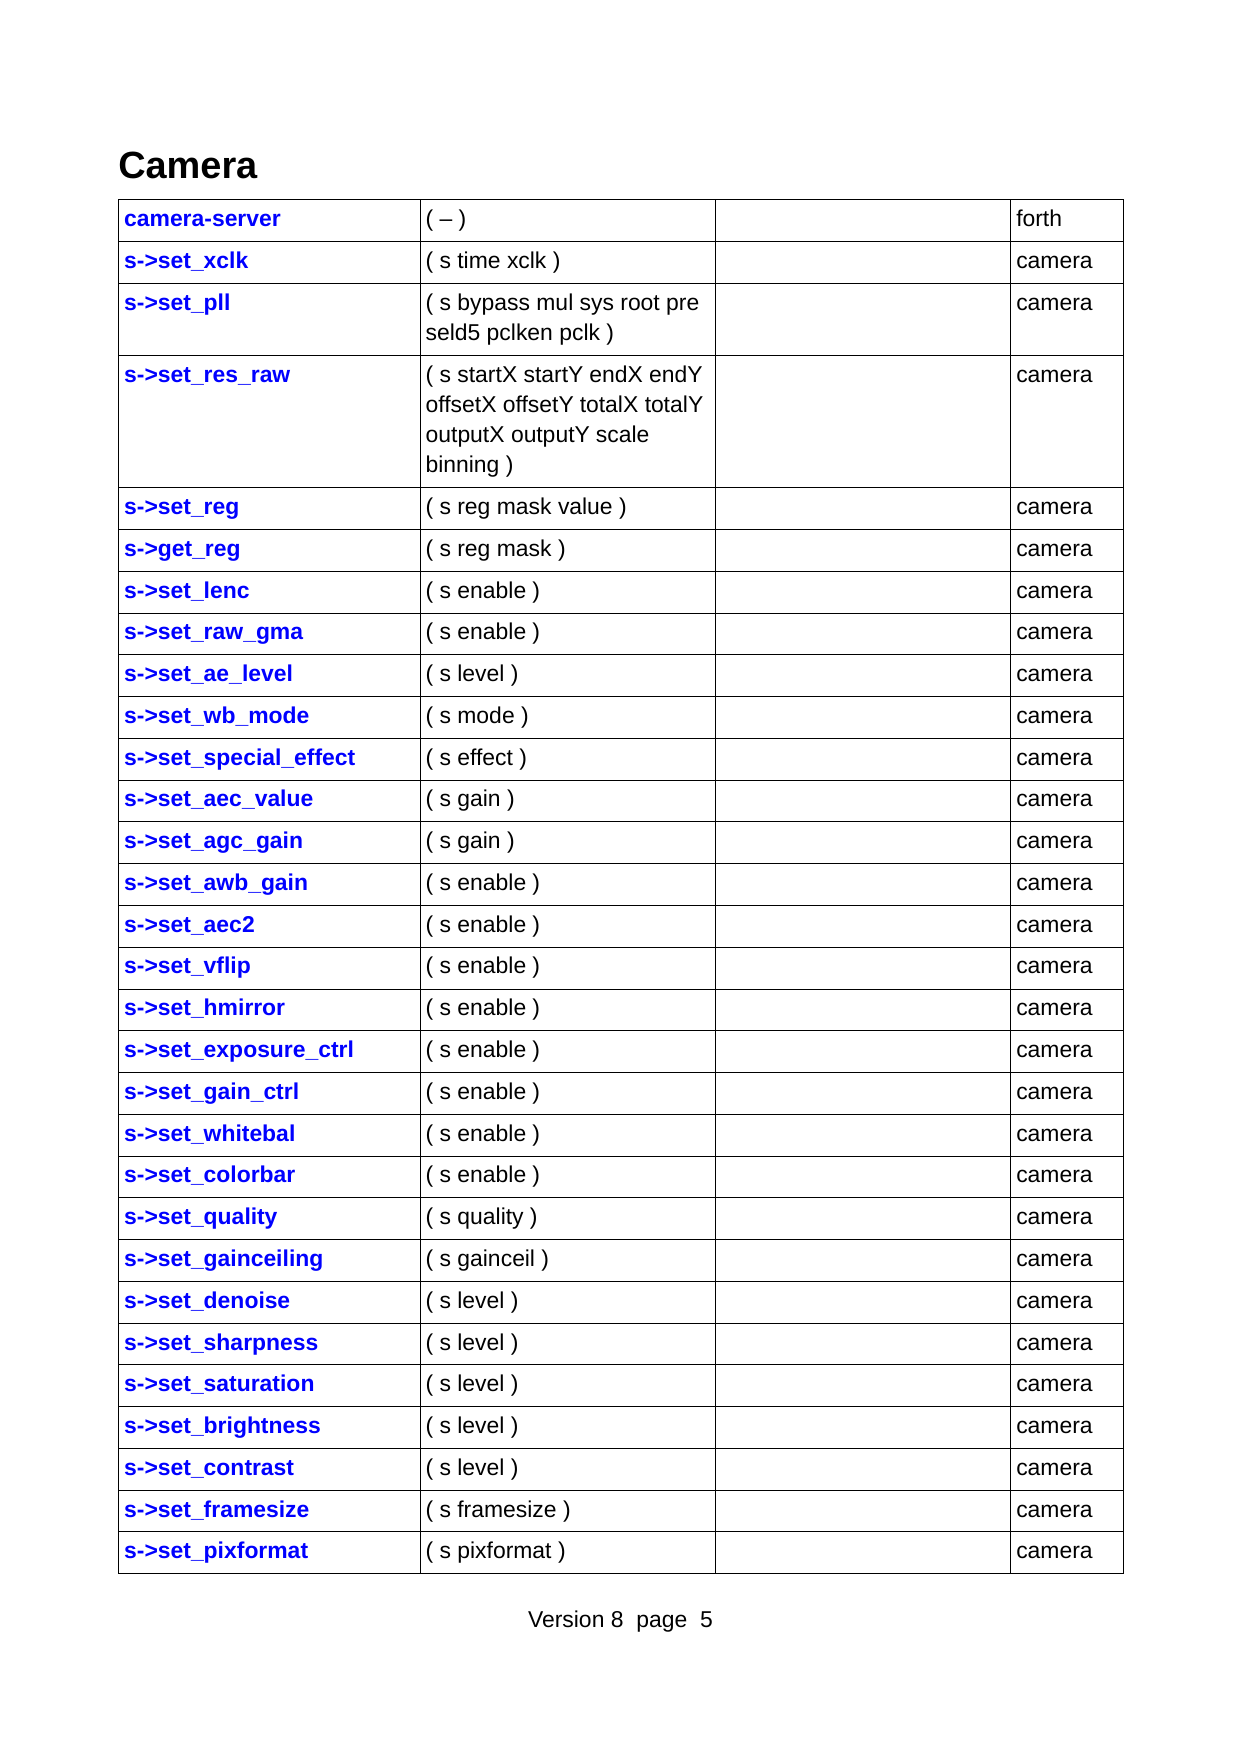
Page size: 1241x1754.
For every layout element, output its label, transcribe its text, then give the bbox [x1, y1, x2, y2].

table_cell camera [1011, 1491, 1123, 1531]
table_cell [716, 697, 1010, 738]
table_cell [716, 990, 1010, 1030]
table_cell ( s reg mask value ) [421, 488, 715, 529]
table_cell [716, 906, 1010, 947]
table_cell camera [1011, 1365, 1123, 1406]
table_cell camera [1011, 1449, 1123, 1490]
table_cell camera [1011, 284, 1123, 355]
table_cell [716, 739, 1010, 779]
table_cell ( s reg mask ) [421, 530, 715, 571]
table_cell s->set_ae_level [119, 655, 420, 696]
table_cell ( s quality ) [421, 1198, 715, 1239]
table_cell ( s enable ) [421, 1031, 715, 1072]
table_cell [716, 864, 1010, 905]
table_cell camera [1011, 864, 1123, 905]
table_cell camera [1011, 614, 1123, 654]
table_cell camera [1011, 1532, 1123, 1573]
table_cell s->set_special_effect [119, 739, 420, 779]
table_header forth [1011, 200, 1123, 241]
table_cell camera [1011, 530, 1123, 571]
table_cell s->set_pll [119, 284, 420, 355]
table_cell s->set_hmirror [119, 990, 420, 1030]
table_cell [716, 1449, 1010, 1490]
table_cell [716, 1157, 1010, 1197]
table_cell camera [1011, 572, 1123, 612]
table_cell ( s mode ) [421, 697, 715, 738]
table_cell s->set_awb_gain [119, 864, 420, 905]
table_cell camera [1011, 739, 1123, 779]
table_cell s->set_lenc [119, 572, 420, 612]
table_header ( – ) [421, 200, 715, 241]
table_cell [716, 1532, 1010, 1573]
table_cell ( s time xclk ) [421, 242, 715, 283]
table_cell [716, 284, 1010, 355]
table_cell camera [1011, 697, 1123, 738]
table_cell camera [1011, 990, 1123, 1030]
table_cell ( s enable ) [421, 864, 715, 905]
table_cell [716, 572, 1010, 612]
table_cell ( s level ) [421, 1407, 715, 1448]
table_cell ( s gainceil ) [421, 1240, 715, 1281]
table_cell [716, 1198, 1010, 1239]
table_cell camera [1011, 356, 1123, 487]
table_cell s->set_pixformat [119, 1532, 420, 1573]
table_cell ( s enable ) [421, 1073, 715, 1114]
table_cell camera [1011, 1324, 1123, 1364]
table_cell [716, 242, 1010, 283]
table_cell ( s enable ) [421, 614, 715, 654]
table_cell camera [1011, 1115, 1123, 1156]
table_cell camera [1011, 1282, 1123, 1323]
table_cell ( s level ) [421, 1324, 715, 1364]
table_cell ( s enable ) [421, 572, 715, 612]
table_cell [716, 822, 1010, 863]
table_cell s->get_reg [119, 530, 420, 571]
table_cell camera [1011, 1198, 1123, 1239]
table_cell camera [1011, 1073, 1123, 1114]
table_cell camera [1011, 822, 1123, 863]
table_cell ( s startX startY endX endY offsetX offsetY totalX totalY outputX outputY scale binning ) [421, 356, 715, 487]
table_cell camera [1011, 948, 1123, 988]
table_cell s->set_colorbar [119, 1157, 420, 1197]
table_header camera-server [119, 200, 420, 241]
table_cell s->set_whitebal [119, 1115, 420, 1156]
table_cell camera [1011, 781, 1123, 821]
table_cell [716, 488, 1010, 529]
table_cell camera [1011, 488, 1123, 529]
table_cell [716, 1282, 1010, 1323]
table_cell s->set_wb_mode [119, 697, 420, 738]
table_cell [716, 1407, 1010, 1448]
table_cell [716, 1031, 1010, 1072]
table_cell s->set_sharpness [119, 1324, 420, 1364]
table_cell [716, 356, 1010, 487]
table_cell camera [1011, 1157, 1123, 1197]
table_cell s->set_gainceiling [119, 1240, 420, 1281]
table_cell [716, 1073, 1010, 1114]
table_cell [716, 655, 1010, 696]
table_cell s->set_vflip [119, 948, 420, 988]
table_cell [716, 1491, 1010, 1531]
table_cell ( s bypass mul sys root pre seld5 pclken pclk ) [421, 284, 715, 355]
table_cell ( s enable ) [421, 1115, 715, 1156]
table_cell [716, 948, 1010, 988]
table_cell ( s effect ) [421, 739, 715, 779]
table_cell ( s enable ) [421, 948, 715, 988]
table_cell s->set_exposure_ctrl [119, 1031, 420, 1072]
table_cell ( s pixformat ) [421, 1532, 715, 1573]
table_cell s->set_quality [119, 1198, 420, 1239]
table_cell s->set_xclk [119, 242, 420, 283]
table_cell s->set_aec_value [119, 781, 420, 821]
table_cell [716, 781, 1010, 821]
table_cell s->set_brightness [119, 1407, 420, 1448]
table_cell camera [1011, 1407, 1123, 1448]
table_cell s->set_gain_ctrl [119, 1073, 420, 1114]
subtitle Camera [118, 143, 1122, 187]
table_cell ( s level ) [421, 655, 715, 696]
table_cell s->set_framesize [119, 1491, 420, 1531]
table_cell ( s level ) [421, 1365, 715, 1406]
table_cell camera [1011, 906, 1123, 947]
table_cell [716, 1324, 1010, 1364]
table_cell s->set_reg [119, 488, 420, 529]
table_cell ( s enable ) [421, 906, 715, 947]
table_cell ( s enable ) [421, 990, 715, 1030]
table_cell camera [1011, 1240, 1123, 1281]
table_cell [716, 1240, 1010, 1281]
table_cell ( s framesize ) [421, 1491, 715, 1531]
table_cell s->set_res_raw [119, 356, 420, 487]
table_cell camera [1011, 242, 1123, 283]
table_cell [716, 1365, 1010, 1406]
table_cell [716, 530, 1010, 571]
table_cell ( s gain ) [421, 781, 715, 821]
table_cell s->set_contrast [119, 1449, 420, 1490]
table_cell camera [1011, 1031, 1123, 1072]
table_cell s->set_denoise [119, 1282, 420, 1323]
table_header [716, 200, 1010, 241]
table_cell ( s gain ) [421, 822, 715, 863]
table_cell ( s level ) [421, 1282, 715, 1323]
table_cell s->set_agc_gain [119, 822, 420, 863]
table_cell s->set_saturation [119, 1365, 420, 1406]
table_cell camera [1011, 655, 1123, 696]
table_cell s->set_aec2 [119, 906, 420, 947]
table_cell s->set_raw_gma [119, 614, 420, 654]
table_cell ( s enable ) [421, 1157, 715, 1197]
table_cell ( s level ) [421, 1449, 715, 1490]
table_cell [716, 614, 1010, 654]
table_cell [716, 1115, 1010, 1156]
